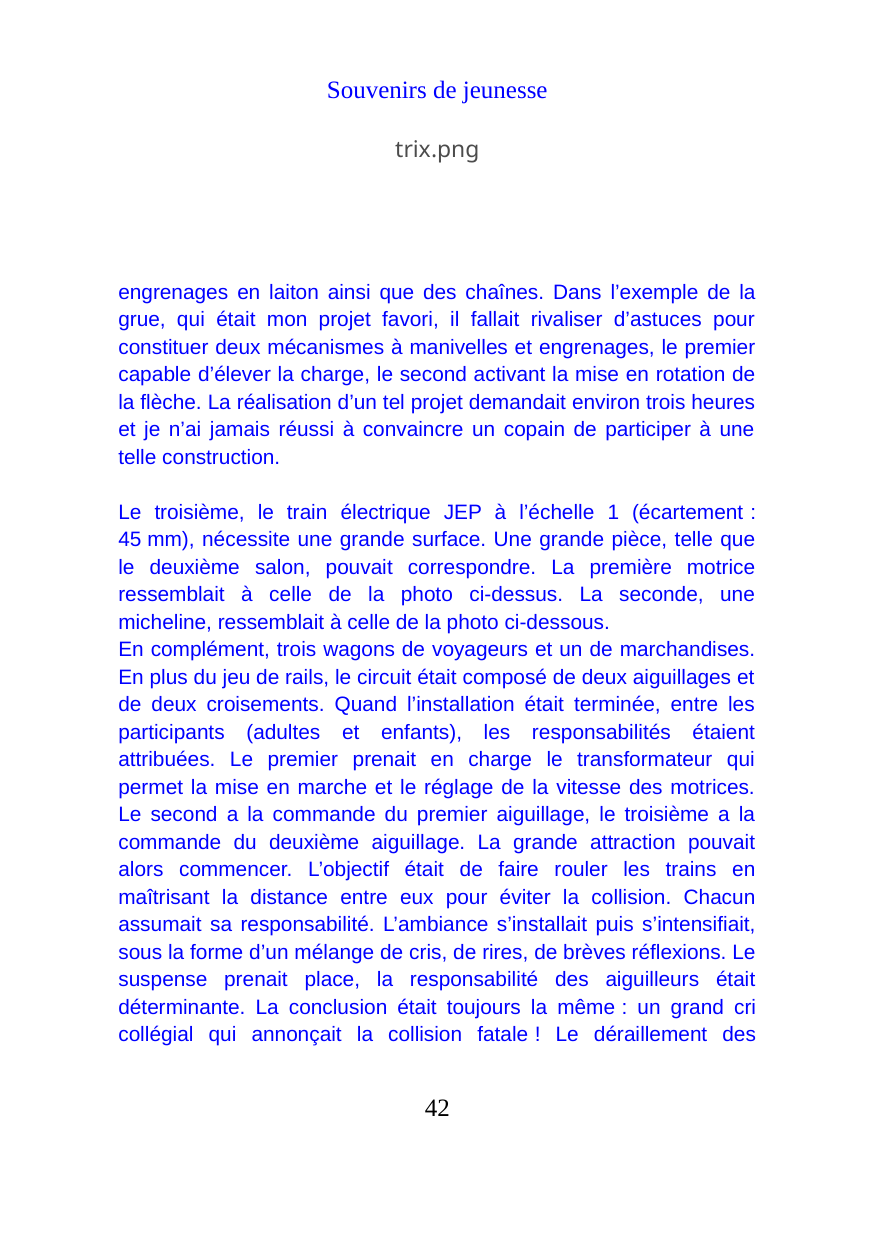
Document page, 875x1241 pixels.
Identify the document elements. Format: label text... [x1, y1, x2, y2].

text engrenages en laiton ainsi que des chaînes. Dans l’exemple de la grue, qui était mon projet favori, il fallait rivaliser d’astuces pour constituer deux mécanismes à manivelles et engrenages, le premier capable d’élever la charge, le second activant la mise en rotation de la flèche. La réalisation d’un tel projet demandait environ trois heures et je n’ai jamais réussi à convaincre un copain de participer à une telle construction. [118, 280, 756, 469]
text Le troisième, le train électrique JEP à l’échelle 1 (écartement : 45 mm), nécessite une grande surface. Une grande pièce, telle que le deuxième salon, pouvait correspondre. La première motrice ressemblait à celle de la photo ci-dessus. La seconde, une micheline, ressemblait à celle de la photo ci-dessous. [118, 500, 756, 634]
text trix.png [118, 132, 756, 164]
text En complément, trois wagons de voyageurs et un de marchandises. En plus du jeu de rails, le circuit était composé de deux aiguillages et de deux croisements. Quand l’installation était terminée, entre les participants (adultes et enfants), les responsabilités étaient attribuées. Le premier prenait en charge le transformateur qui permet la mise en marche et le réglage de la vitesse des motrices. Le second a la commande du premier aiguillage, le troisième a la commande du deuxième aiguillage. La grande attraction pouvait alors commencer. L’objectif était de faire rouler les trains en maîtrisant la distance entre eux pour éviter la collision. Chacun assumait sa responsabilité. L’ambiance s’installait puis s’intensifiait, sous la forme d’un mélange de cris, de rires, de brèves réflexions. Le suspense prenait place, la responsabilité des aiguilleurs était déterminante. La conclusion était toujours la même : un grand cri collégial qui annonçait la collision fatale ! Le déraillement des [118, 637, 756, 1046]
